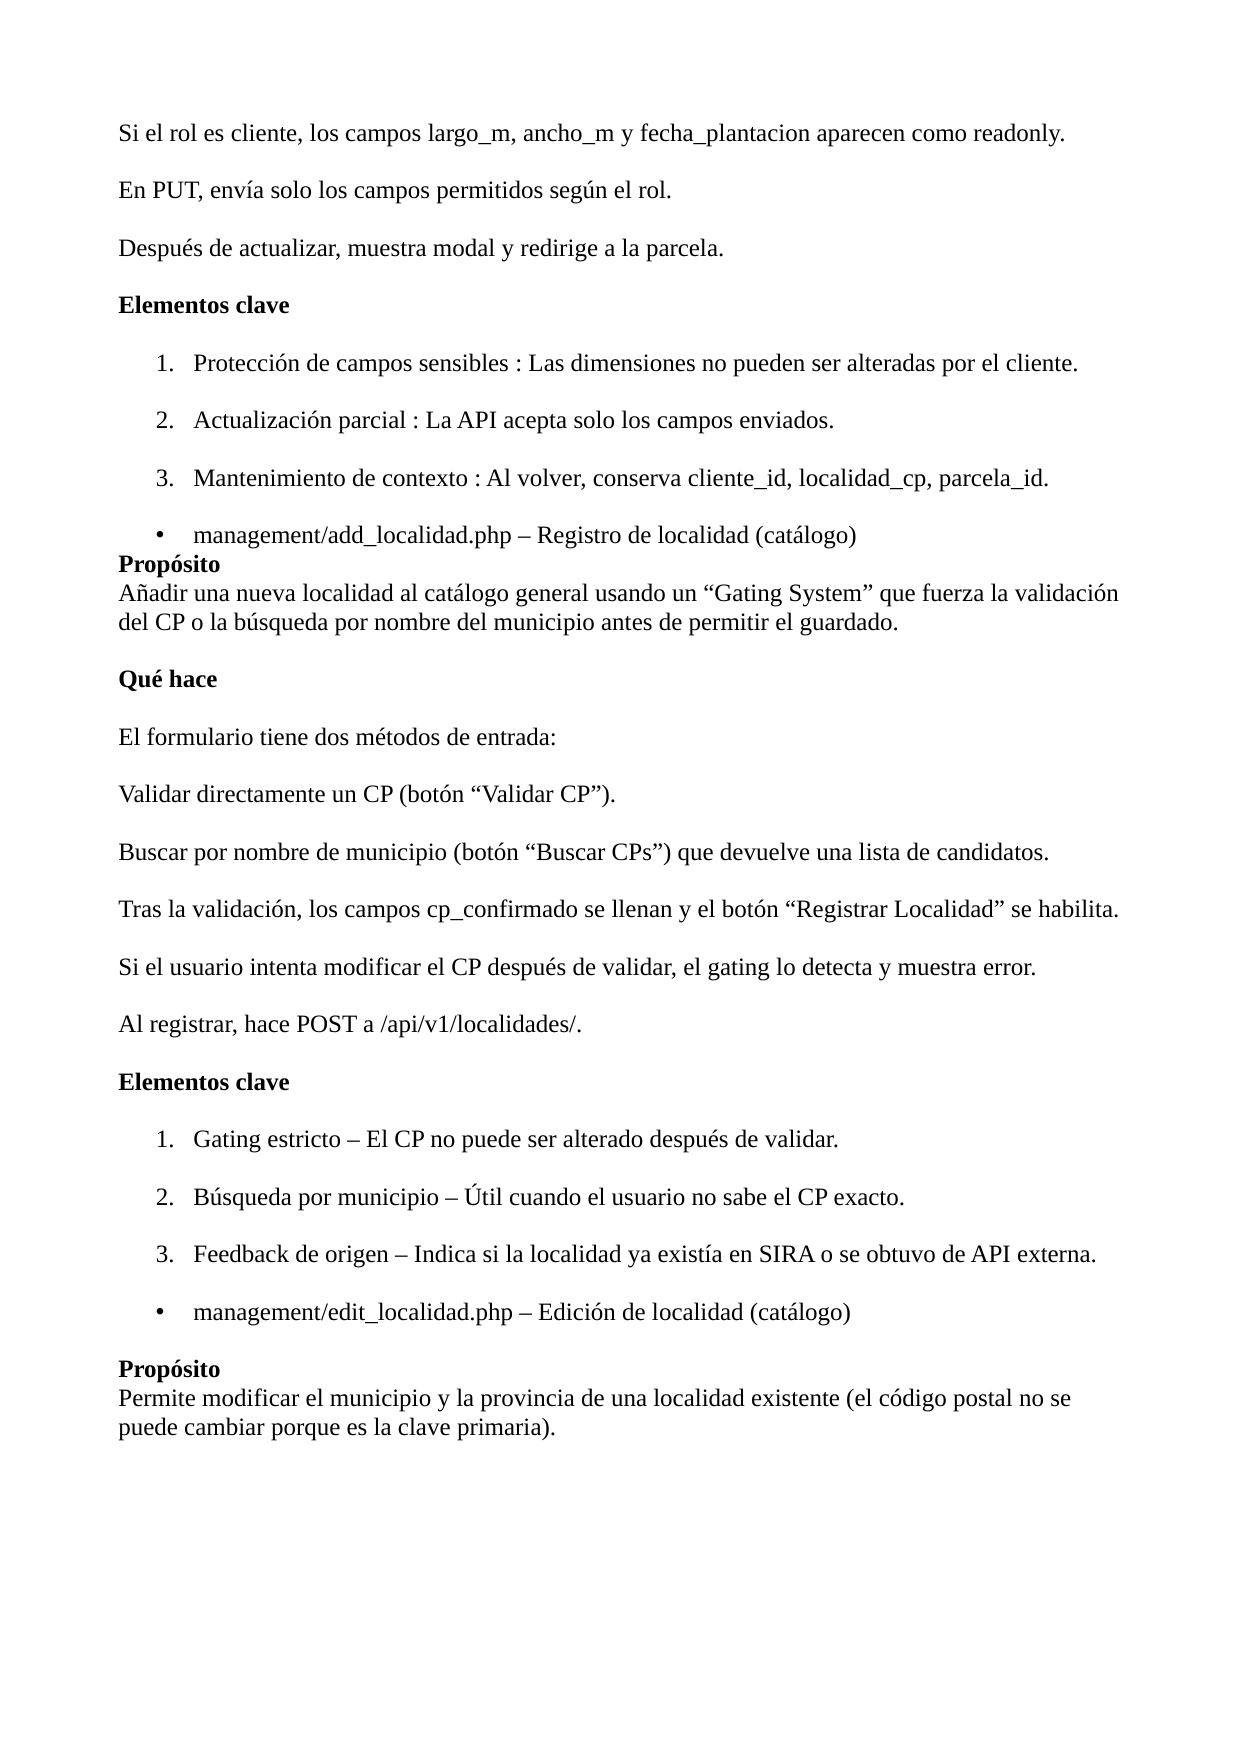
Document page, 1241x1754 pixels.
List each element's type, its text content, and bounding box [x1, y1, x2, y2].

text Al registrar, hace POST a /api/v1/localidades/. [118, 1009, 1122, 1038]
list Protección de campos sensibles : Las dimensiones no pueden ser alteradas por el cliente. [156, 348, 1122, 377]
text En PUT, envía solo los campos permitidos según el rol. [118, 176, 1122, 204]
text Propósito [118, 549, 1122, 578]
list Feedback de origen – Indica si la localidad ya existía en SIRA o se obtuvo de API externa. [156, 1239, 1122, 1268]
text Elementos clave [118, 291, 1122, 319]
text Permite modificar el municipio y la provincia de una localidad existente (el código postal no se puede cambiar porque es la clave primaria). [118, 1383, 1122, 1441]
list Actualización parcial : La API acepta solo los campos enviados. [156, 406, 1122, 434]
list Búsqueda por municipio – Útil cuando el usuario no sabe el CP exacto. [156, 1182, 1122, 1211]
text Añadir una nueva localidad al catálogo general usando un “Gating System” que fuerza la validación del CP o la búsqueda por nombre del municipio antes de permitir el guardado. [118, 578, 1122, 636]
text Qué hace [118, 664, 1122, 693]
list Mantenimiento de contexto : Al volver, conserva cliente_id, localidad_cp, parcela_id. [156, 463, 1122, 492]
text Después de actualizar, muestra modal y redirige a la parcela. [118, 233, 1122, 262]
text Elementos clave [118, 1067, 1122, 1096]
text El formulario tiene dos métodos de entrada: [118, 722, 1122, 751]
list management/add_localidad.php – Registro de localidad (catálogo) [156, 521, 1122, 549]
text Si el usuario intenta modificar el CP después de validar, el gating lo detecta y muestra error. [118, 952, 1122, 981]
text Tras la validación, los campos cp_confirmado se llenan y el botón “Registrar Localidad” se habilita. [118, 894, 1122, 923]
text Validar directamente un CP (botón “Validar CP”). [118, 779, 1122, 808]
text Si el rol es cliente, los campos largo_m, ancho_m y fecha_plantacion aparecen como readonly. [118, 118, 1122, 147]
text Buscar por nombre de municipio (botón “Buscar CPs”) que devuelve una lista de candidatos. [118, 837, 1122, 866]
text Propósito [118, 1354, 1122, 1383]
list management/edit_localidad.php – Edición de localidad (catálogo) [156, 1297, 1122, 1326]
list Gating estricto – El CP no puede ser alterado después de validar. [156, 1124, 1122, 1153]
